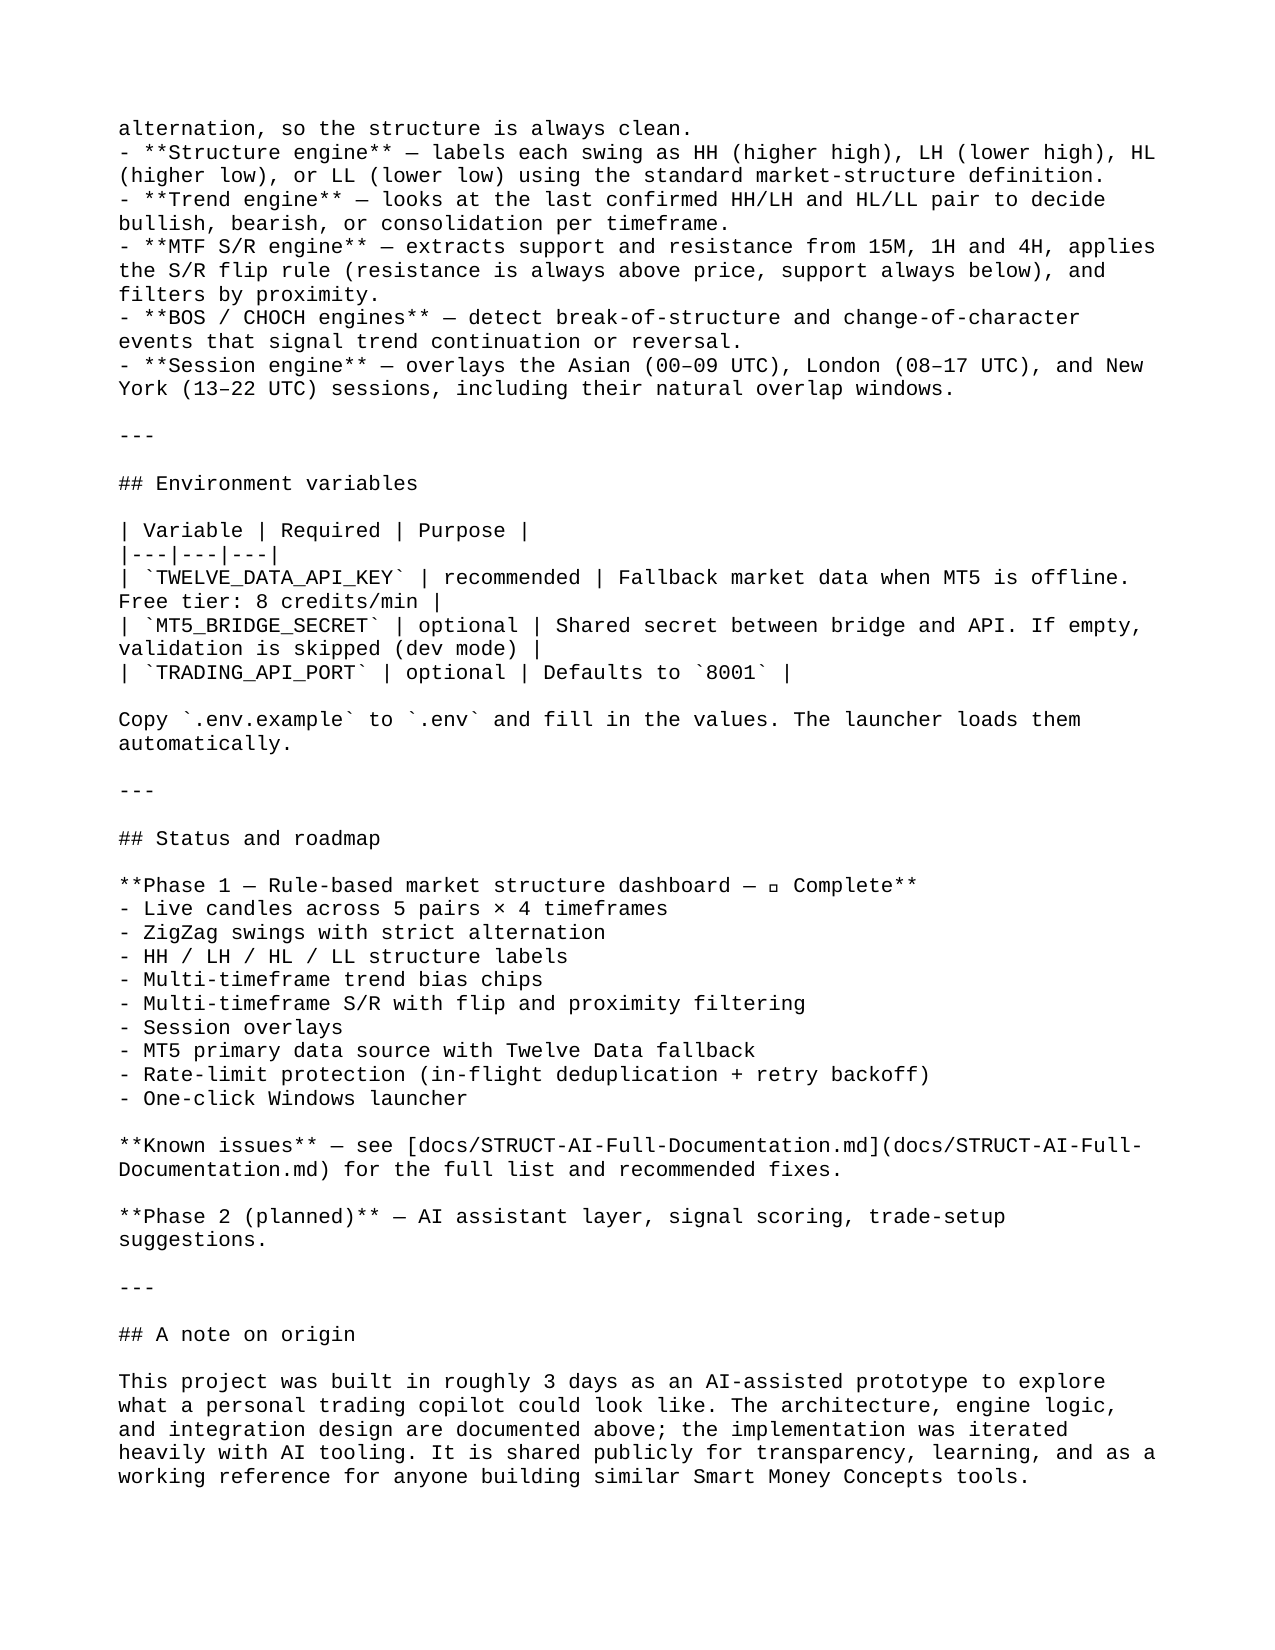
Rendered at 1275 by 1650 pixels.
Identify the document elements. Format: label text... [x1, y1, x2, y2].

text - Multi-timeframe S/R with flip and proximity filtering [118, 993, 1157, 1017]
text | `TWELVE_DATA_API_KEY` | recommended | Fallback market data when MT5 is offline. Free tier: 8 credits/min | [118, 567, 1157, 615]
text | `TRADING_API_PORT` | optional | Defaults to `8001` | [118, 662, 1157, 686]
text alternation, so the structure is always clean. [118, 118, 1157, 142]
text **Phase 2 (planned)** — AI assistant layer, signal scoring, trade-setup suggestions. [118, 1206, 1157, 1253]
text - ZigZag swings with strict alternation [118, 922, 1157, 946]
text **Phase 1 — Rule-based market structure dashboard — ✅ Complete** [118, 875, 1157, 898]
text | Variable | Required | Purpose | [118, 520, 1157, 544]
text - MT5 primary data source with Twelve Data fallback [118, 1040, 1157, 1064]
text --- [118, 780, 1157, 804]
text |---|---|---| [118, 544, 1157, 567]
text - Rate-limit protection (in-flight deduplication + retry backoff) [118, 1064, 1157, 1088]
text - **Structure engine** — labels each swing as HH (higher high), LH (lower high), HL (higher low), or LL (lower low) using the standard market-structure definition. [118, 142, 1157, 189]
text - Live candles across 5 pairs × 4 timeframes [118, 898, 1157, 922]
text - Session overlays [118, 1017, 1157, 1040]
text ## Environment variables [118, 473, 1157, 496]
text Copy `.env.example` to `.env` and fill in the values. The launcher loads them automatically. [118, 709, 1157, 757]
text **Known issues** — see [docs/STRUCT-AI-Full-Documentation.md](docs/STRUCT-AI-Full-Documentation.md) for the full list and recommended fixes. [118, 1135, 1157, 1182]
text - One-click Windows launcher [118, 1088, 1157, 1111]
text - **BOS / CHOCH engines** — detect break-of-structure and change-of-character events that signal trend continuation or reversal. [118, 307, 1157, 354]
text - **MTF S/R engine** — extracts support and resistance from 15M, 1H and 4H, applies the S/R flip rule (resistance is always above price, support always below), and filters by proximity. [118, 236, 1157, 307]
text ## Status and roadmap [118, 827, 1157, 851]
text - **Trend engine** — looks at the last confirmed HH/LH and HL/LL pair to decide bullish, bearish, or consolidation per timeframe. [118, 189, 1157, 236]
text --- [118, 426, 1157, 449]
text ## A note on origin [118, 1324, 1157, 1348]
text This project was built in roughly 3 days as an AI-assisted prototype to explore what a personal trading copilot could look like. The architecture, engine logic, and integration design are documented above; the implementation was iterated heavily with AI tooling. It is shared publicly for transparency, learning, and as a working reference for anyone building similar Smart Money Concepts tools. [118, 1371, 1157, 1489]
text - Multi-timeframe trend bias chips [118, 969, 1157, 993]
text - HH / LH / HL / LL structure labels [118, 946, 1157, 969]
text | `MT5_BRIDGE_SECRET` | optional | Shared secret between bridge and API. If empty, validation is skipped (dev mode) | [118, 615, 1157, 662]
text --- [118, 1277, 1157, 1300]
text - **Session engine** — overlays the Asian (00–09 UTC), London (08–17 UTC), and New York (13–22 UTC) sessions, including their natural overlap windows. [118, 354, 1157, 402]
